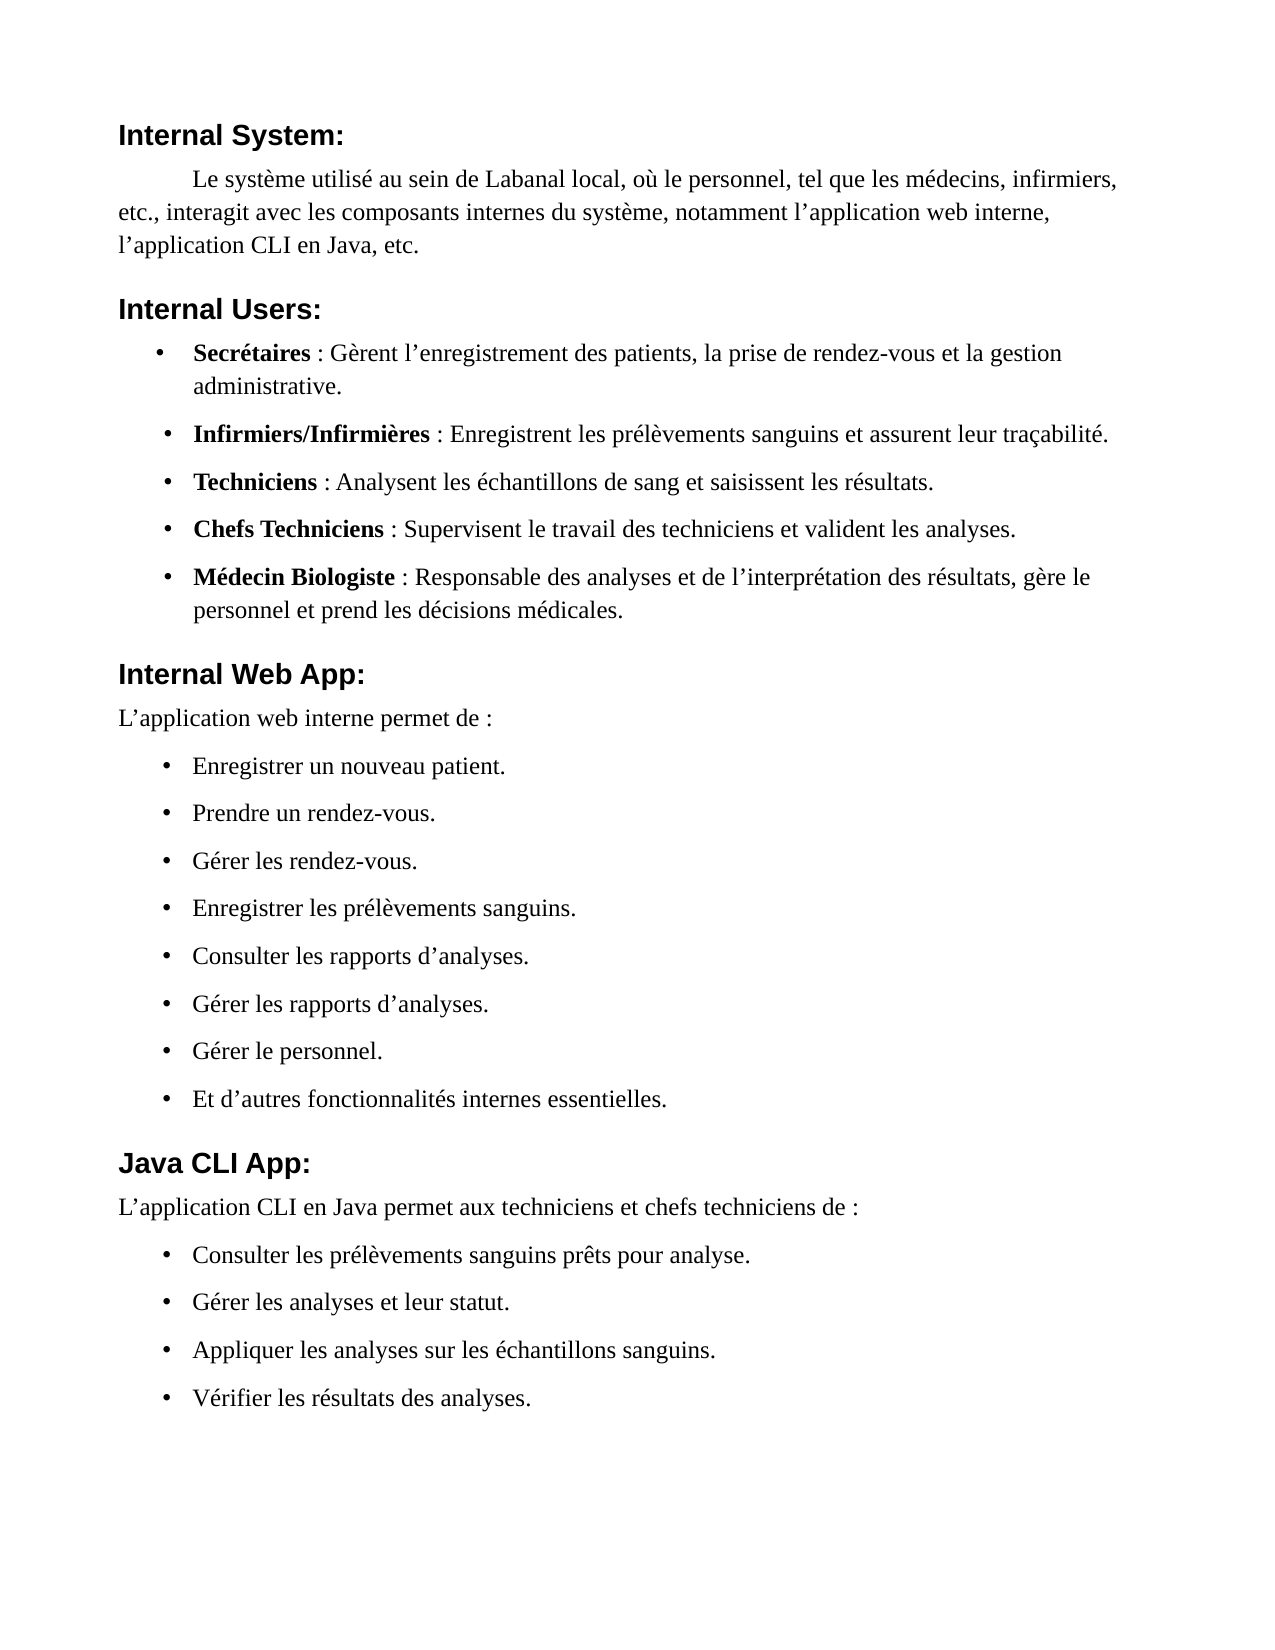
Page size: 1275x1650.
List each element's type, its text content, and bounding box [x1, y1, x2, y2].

list Vérifier les résultats des analyses. [162, 1383, 1157, 1411]
list Médecin Biologiste : Responsable des analyses et de l’interprétation des résultats, gère le personnel et prend les décisions médicales. [164, 562, 1157, 624]
list Gérer le personnel. [162, 1036, 1157, 1065]
list Secrétaires : Gèrent l’enregistrement des patients, la prise de rendez-vous et la gestion administrative. [156, 338, 1157, 400]
list Enregistrer les prélèvements sanguins. [162, 893, 1157, 922]
list Gérer les analyses et leur statut. [162, 1287, 1157, 1316]
list Gérer les rapports d’analyses. [162, 989, 1157, 1017]
list Chefs Techniciens : Supervisent le travail des techniciens et valident les analyses. [164, 514, 1157, 543]
list Gérer les rendez-vous. [162, 846, 1157, 875]
subtitle Internal Users: [118, 292, 1157, 326]
list Prendre un rendez-vous. [162, 798, 1157, 827]
subtitle Internal System: [118, 118, 1157, 152]
list Consulter les rapports d’analyses. [162, 941, 1157, 970]
list Enregistrer un nouveau patient. [162, 751, 1157, 779]
subtitle Internal Web App: [118, 657, 1157, 691]
list Appliquer les analyses sur les échantillons sanguins. [162, 1335, 1157, 1364]
text Le système utilisé au sein de Labanal local, où le personnel, tel que les médecins, infirmiers, etc., interagit avec les composants internes du système, notamment l’application web interne, l’application CLI en Java, etc. [118, 164, 1157, 259]
list Infirmiers/Infirmières : Enregistrent les prélèvements sanguins et assurent leur traçabilité. [164, 419, 1157, 448]
list Techniciens : Analysent les échantillons de sang et saisissent les résultats. [164, 467, 1157, 495]
text L’application CLI en Java permet aux techniciens et chefs techniciens de : [118, 1192, 1157, 1221]
list Consulter les prélèvements sanguins prêts pour analyse. [162, 1240, 1157, 1268]
text L’application web interne permet de : [118, 703, 1157, 732]
list Et d’autres fonctionnalités internes essentielles. [162, 1084, 1157, 1113]
subtitle Java CLI App: [118, 1146, 1157, 1180]
